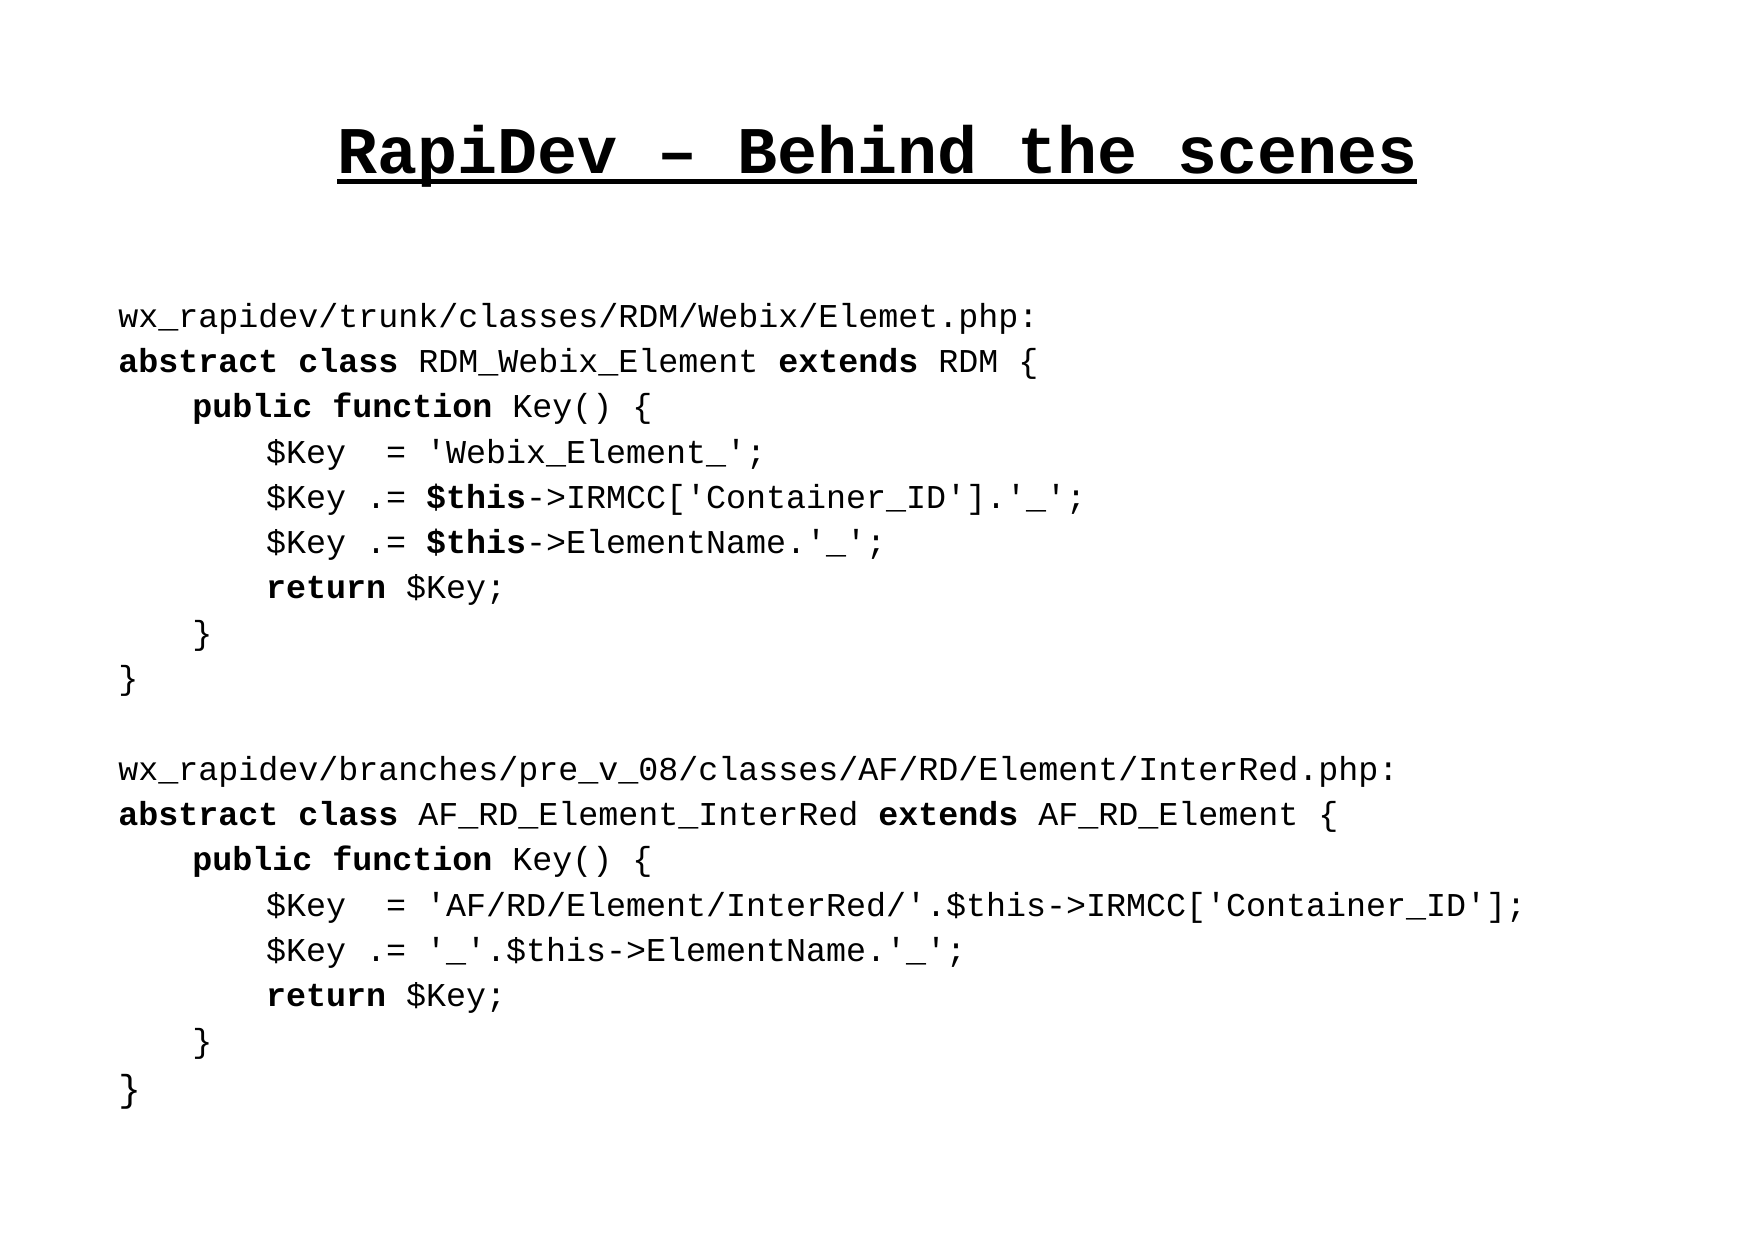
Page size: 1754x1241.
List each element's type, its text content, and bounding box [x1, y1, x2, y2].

text public function Key() { [118, 843, 1636, 881]
text wx_rapidev/branches/pre_v_08/classes/AF/RD/Element/InterRed.php: [118, 752, 1636, 790]
text public function Key() { $Key = 'Webix_Element_'; [118, 390, 1636, 473]
text } [118, 662, 1636, 700]
text return $Key; [118, 979, 1636, 1017]
text $Key .= $this->IRMCC['Container_ID'].'_'; [118, 481, 1636, 518]
text wx_rapidev/trunk/classes/RDM/Webix/Elemet.php: [118, 299, 1636, 337]
text } [118, 1024, 1636, 1062]
text } [118, 1070, 1636, 1112]
text abstract class AF_RD_Element_InterRed extends AF_RD_Element { [118, 798, 1636, 836]
text RapiDev – Behind the scenes [118, 118, 1636, 194]
text abstract class RDM_Webix_Element extends RDM { [118, 345, 1636, 382]
text $Key = 'AF/RD/Element/InterRed/'.$this->IRMCC['Container_ID']; [118, 888, 1636, 926]
text $Key .= $this->ElementName.'_'; return $Key; } [118, 526, 1636, 654]
text $Key .= '_'.$this->ElementName.'_'; [118, 934, 1636, 972]
